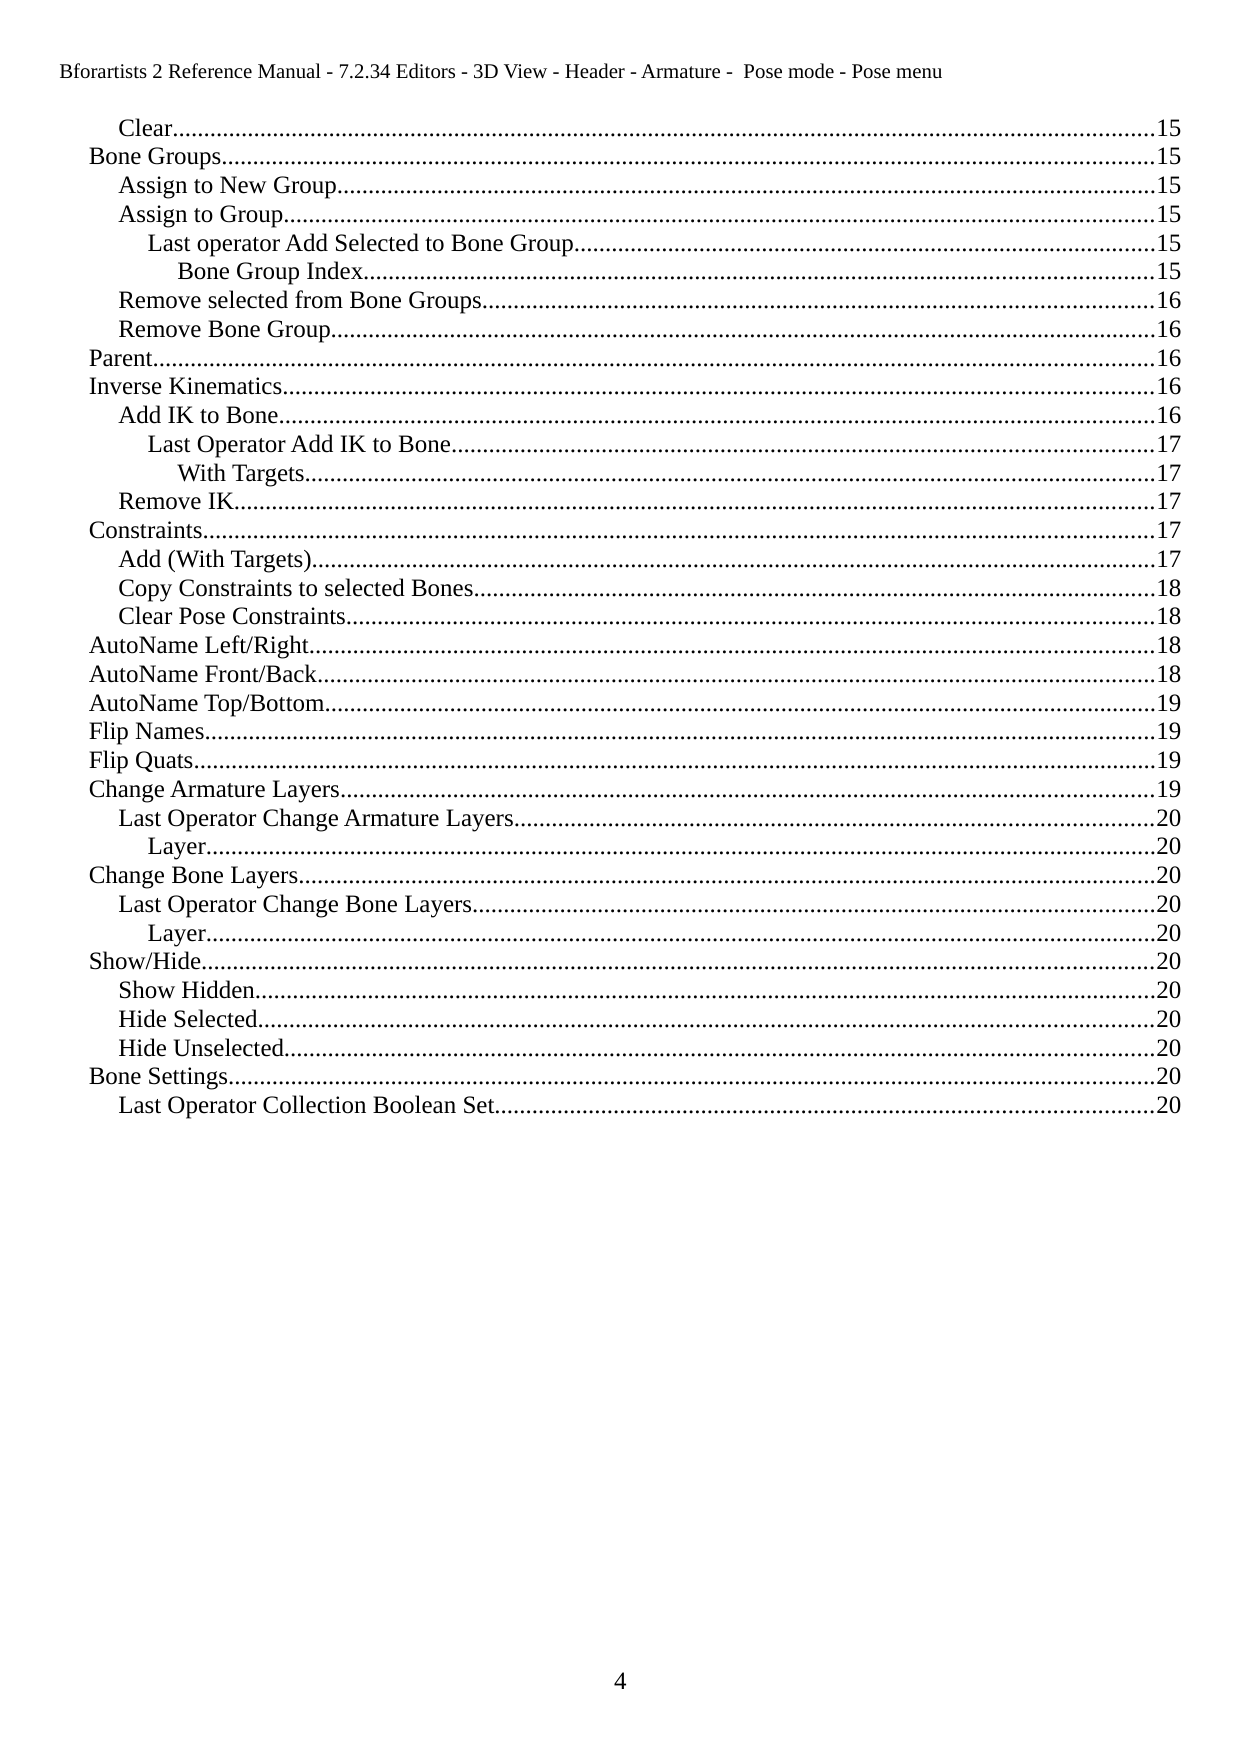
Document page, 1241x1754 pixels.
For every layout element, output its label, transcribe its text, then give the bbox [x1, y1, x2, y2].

text Parent 16 [88, 343, 1181, 371]
text Clear 15 [118, 113, 1181, 141]
text Add (With Targets) 17 [118, 544, 1181, 573]
text Bone Settings 20 [88, 1061, 1181, 1090]
text With Targets 17 [177, 458, 1181, 486]
text Hide Selected 20 [118, 1004, 1181, 1033]
text AutoName Front/Back 18 [88, 659, 1181, 688]
text Flip Quats 19 [88, 745, 1181, 774]
text AutoName Left/Right 18 [88, 630, 1181, 659]
text Clear Pose Constraints 18 [118, 601, 1181, 630]
text Show Hidden 20 [118, 975, 1181, 1004]
text Bone Groups 15 [88, 141, 1181, 170]
text AutoName Top/Bottom 19 [88, 688, 1181, 716]
text Change Armature Layers 19 [88, 774, 1181, 803]
text Last Operator Add IK to Bone 17 [147, 429, 1181, 458]
text Last Operator Collection Boolean Set 20 [118, 1090, 1181, 1119]
text Flip Names 19 [88, 716, 1181, 745]
text Remove selected from Bone Groups 16 [118, 285, 1181, 314]
text Remove IK 17 [118, 486, 1181, 515]
text Inverse Kinematics 16 [88, 371, 1181, 400]
text Show/Hide 20 [88, 946, 1181, 975]
text Assign to Group 15 [118, 199, 1181, 228]
text Last operator Add Selected to Bone Group 15 [147, 228, 1181, 256]
text Add IK to Bone 16 [118, 400, 1181, 429]
text Layer 20 [147, 918, 1181, 946]
text Assign to New Group 15 [118, 170, 1181, 199]
text Bone Group Index 15 [177, 256, 1181, 285]
text Constraints 17 [88, 515, 1181, 544]
text Layer 20 [147, 831, 1181, 860]
text Last Operator Change Bone Layers 20 [118, 889, 1181, 918]
text Last Operator Change Armature Layers 20 [118, 803, 1181, 831]
text Hide Unselected 20 [118, 1033, 1181, 1061]
text Copy Constraints to selected Bones 18 [118, 573, 1181, 601]
text Change Bone Layers 20 [88, 860, 1181, 889]
text Remove Bone Group 16 [118, 314, 1181, 343]
